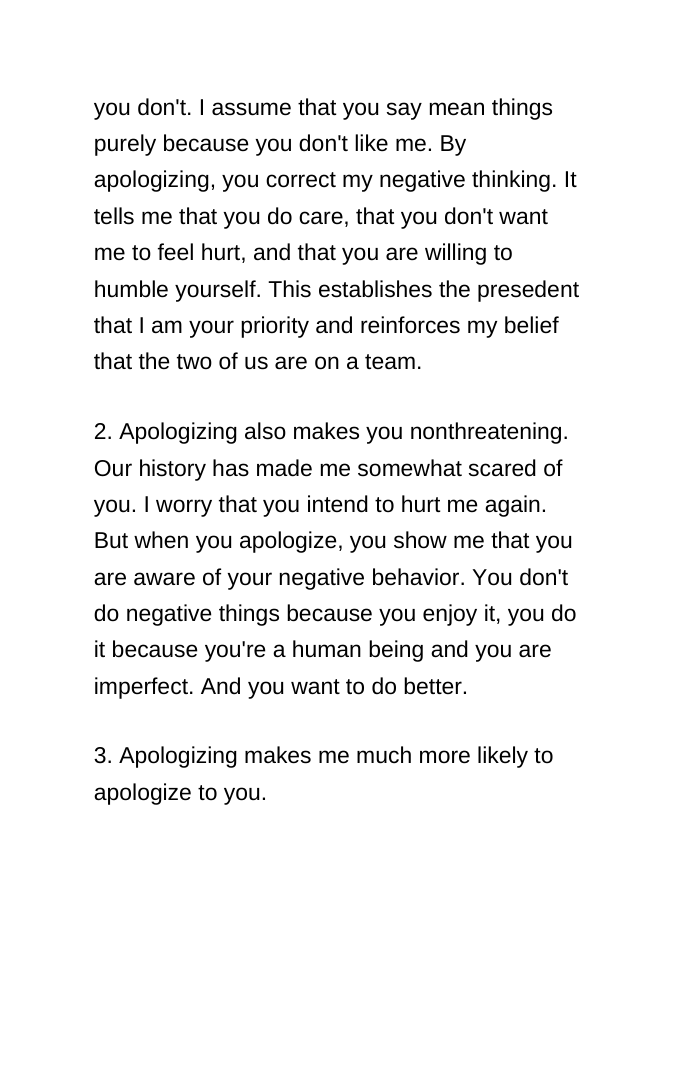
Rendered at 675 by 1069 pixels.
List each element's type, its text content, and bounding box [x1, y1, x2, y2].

text 3. Apologizing makes me much more likely to apologize to you. [94, 742, 581, 805]
text 2. Apologizing also makes you nonthreatening. Our history has made me somewhat scared of you. I worry that you intend to hurt me again. But when you apologize, you show me that you are aware of your negative behavior. You don't do negative things because you enjoy it, you do it because you're a human being and you are imperfect. And you want to do better. [94, 418, 581, 699]
text you don't. I assume that you say mean things purely because you don't like me. By apologizing, you correct my negative thinking. It tells me that you do care, that you don't want me to feel hurt, and that you are willing to humble yourself. This establishes the presedent that I am your priority and reinforces my belief that the two of us are on a team. [94, 94, 581, 374]
